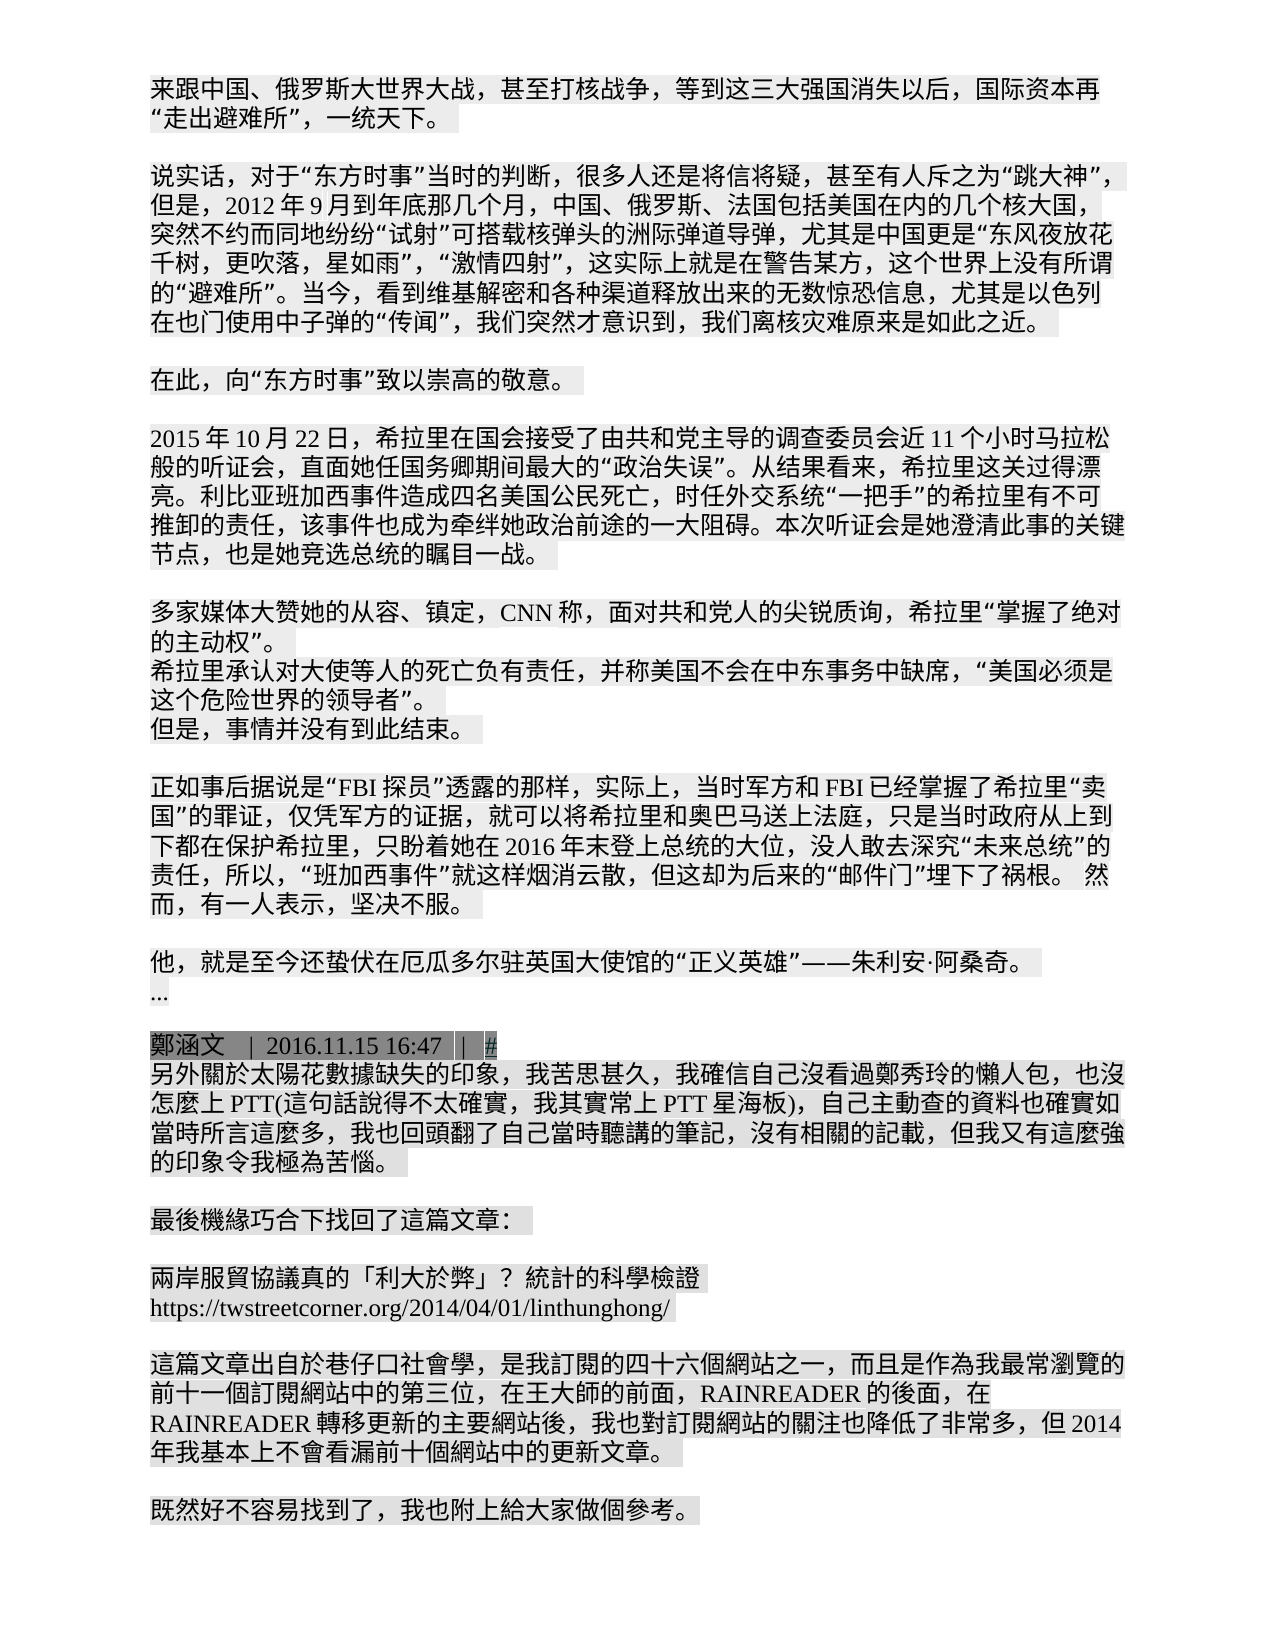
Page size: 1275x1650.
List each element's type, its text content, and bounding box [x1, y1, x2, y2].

text 汉唐归来的博客收錄一篇有關電郵門的文章，文很長，這裡摘錄前面一小段，原文請看 http://blog.sina.com.cn/u/1323880257 一切都从该死的“班加西事件”开始 2012年7月25日，利比亚，一架美军的Chinook（“支奴干”）直升机被一枚Stringer（“毒刺”）导弹撞了下来，之所以说撞，是因为这枚“毒刺”没有被发射者设置好，击中了“支奴干”却没有爆炸。“支奴干”降落到地上，惊魂未定的美国大兵找到了导弹上的序列号，拿回去一查，军方惊掉了下巴。这枚导弹是一批“毒刺”中的一枚，本应由CIA保管在卡塔尔的军事基地，但这批导弹不知为什么失踪了，更不知道为什么落到了恐怖组织手里。 隶属美国国防部的美国国家安全局（NationalSecurityAgency，简写为NSA）很快开始调查，同时，FBI也介入了调查，双方都从利比亚的各个服务器上得到了大量情报，情报的结果又一次惊掉了军方和FBI的下巴。 原来，这批严格保管的“毒刺”导弹（可被恐怖分子用于击落民航客机），是“克林顿基金会”安排希拉里的好友Stevens，通过一个叫Marc Turi的私人军火贩子，卖给一个效忠于塔利班的伊斯兰极端组织Ansar al Sharia。 希拉里和奥巴马很快就知道调查的进度，所以在没有取得国会许可的情况下，任命Stevens为美国驻利比亚新大使，排他迅速去到班加西，目的就是要追回剩余的“毒刺”这份要许多人人命的重要证据。 Stevens回到班加西，发现情形不妙，因为“恐怖分子”已经对刚刚成立的美国领事馆形成了巨大的安全威胁，他立即向顶头上司国务卿希拉里汇报情况，但根本没有回音，在后来的三十天内，Stevens大使共向美国国务院发出了超过600份的报告，请求增兵加强安保，但都如泥牛入海无消息。 终于，2012年9月11日晚上十点，大批“恐怖分子”突然进攻美国领事馆，次日凌晨两点突破安保防线，三名海军陆战队成员和Stevens大使殉职，死状惨不忍睹，其间整整八个小时，领事馆方面没有得到近在咫尺的美国军方任何增援行动，而政府方面呢？事后希拉里在调查听证会上说，她当时在睡觉，值班人员没人叫醒她。 据未经证实的消息说，“恐怖分子”进攻中途，Stevens大使躲进了密室，进攻者没有找到大使，便退走了，但过不久，“恐怖分子”又杀了回来，就像得到了指点一样直接进攻密室，于是，大使就只有挂了。 然而，9月14日，4位美国遇难者遗体被运回美国，奥马巴、希拉里到机场迎接，在离那四名遇难者仅几英尺远的地方，希拉里对死难者的家属们说，前不久在YouTube上播放的电影《穆斯林的无知》激起了利比亚人的愤怒，是那个反伊斯兰的短片害死了你们的亲人，我们一定要严惩那个短片的制作者。为此，《穆斯林的无知》的那个导演真的被美国警方“保护”了一年。 在此，补充一点，网络著名国际政治分析员“东方时事”，在三、四年前就反复强调“班加西事件”的重要性，他甚至把这个事件提到了“具有划时代意义”的高度。 “东方时事”评论员认为，Stevens大使是希拉里代表美国资本利益集团交给欧洲资本利益的投名状，目的就是为了促进美国资本利益集团与欧洲资本利益集团的合流，为美国资本利益集团抛弃美国国家利益、进入欧洲做好准备。有的“东方时事”解读者认为，美国资本集团如果成功在环地中海地区建立起资本的“避难所”，那么，就很可能牺牲美国国家来跟中国、俄罗斯大世界大战，甚至打核战争，等到这三大强国消失以后，国际资本再“走出避难所”，一统天下。 说实话，对于“东方时事”当时的判断，很多人还是将信将疑，甚至有人斥之为“跳大神”，但是，2012年9月到年底那几个月，中国、俄罗斯、法国包括美国在内的几个核大国，突然不约而同地纷纷“试射”可搭载核弹头的洲际弹道导弹，尤其是中国更是“东风夜放花千树，更吹落，星如雨”，“激情四射”，这实际上就是在警告某方，这个世界上没有所谓的“避难所”。当今，看到维基解密和各种渠道释放出来的无数惊恐信息，尤其是以色列在也门使用中子弹的“传闻”，我们突然才意识到，我们离核灾难原来是如此之近。 在此，向“东方时事”致以崇高的敬意。 2015年10月22日，希拉里在国会接受了由共和党主导的调查委员会近11个小时马拉松般的听证会，直面她任国务卿期间最大的“政治失误”。从结果看来，希拉里这关过得漂亮。利比亚班加西事件造成四名美国公民死亡，时任外交系统“一把手”的希拉里有不可推卸的责任，该事件也成为牵绊她政治前途的一大阻碍。本次听证会是她澄清此事的关键节点，也是她竞选总统的瞩目一战。 多家媒体大赞她的从容、镇定，CNN称，面对共和党人的尖锐质询，希拉里“掌握了绝对的主动权”。 希拉里承认对大使等人的死亡负有责任，并称美国不会在中东事务中缺席，“美国必须是这个危险世界的领导者”。 但是，事情并没有到此结束。 正如事后据说是“FBI探员”透露的那样，实际上，当时军方和FBI已经掌握了希拉里“卖国”的罪证，仅凭军方的证据，就可以将希拉里和奥巴马送上法庭，只是当时政府从上到下都在保护希拉里，只盼着她在2016年末登上总统的大位，没人敢去深究“未来总统”的责任，所以，“班加西事件”就这样烟消云散，但这却为后来的“邮件门”埋下了祸根。 然而，有一人表示，坚决不服。 他，就是至今还蛰伏在厄瓜多尔驻英国大使馆的“正义英雄”——朱利安·阿桑奇。 ... [150, 75, 1125, 1006]
text 另外關於太陽花數據缺失的印象，我苦思甚久，我確信自己沒看過鄭秀玲的懶人包，也沒怎麼上PTT(這句話說得不太確實，我其實常上PTT星海板)，自己主動查的資料也確實如當時所言這麼多，我也回頭翻了自己當時聽講的筆記，沒有相關的記載，但我又有這麼強的印象令我極為苦惱。 最後機緣巧合下找回了這篇文章： 兩岸服貿協議真的「利大於弊」？統計的科學檢證 https://twstreetcorner.org/2014/04/01/linthunghong/ 這篇文章出自於巷仔口社會學，是我訂閱的四十六個網站之一，而且是作為我最常瀏覽的前十一個訂閱網站中的第三位，在王大師的前面，RAINREADER的後面，在RAINREADER轉移更新的主要網站後，我也對訂閱網站的關注也降低了非常多，但2014年我基本上不會看漏前十個網站中的更新文章。 既然好不容易找到了，我也附上給大家做個參考。 [150, 1060, 1125, 1525]
text 鄭涵文 | 2016.11.15 16:47 | # [150, 1031, 1125, 1060]
